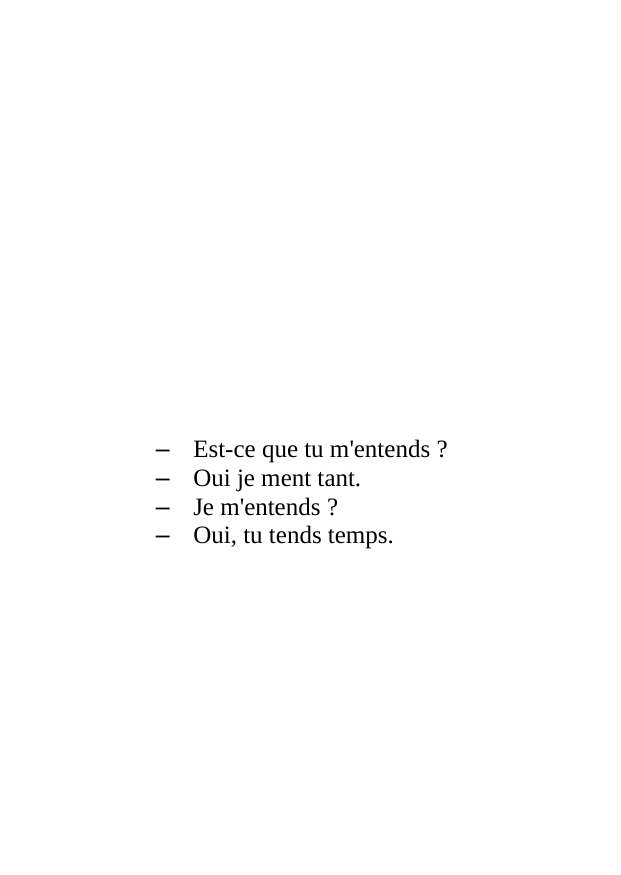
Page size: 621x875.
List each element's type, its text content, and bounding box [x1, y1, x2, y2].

list Je m'entends ? [156, 492, 502, 521]
list Oui, tu tends temps. [156, 521, 502, 549]
list Oui je ment tant. [156, 463, 502, 492]
list Est-ce que tu m'entends ? [156, 434, 502, 463]
